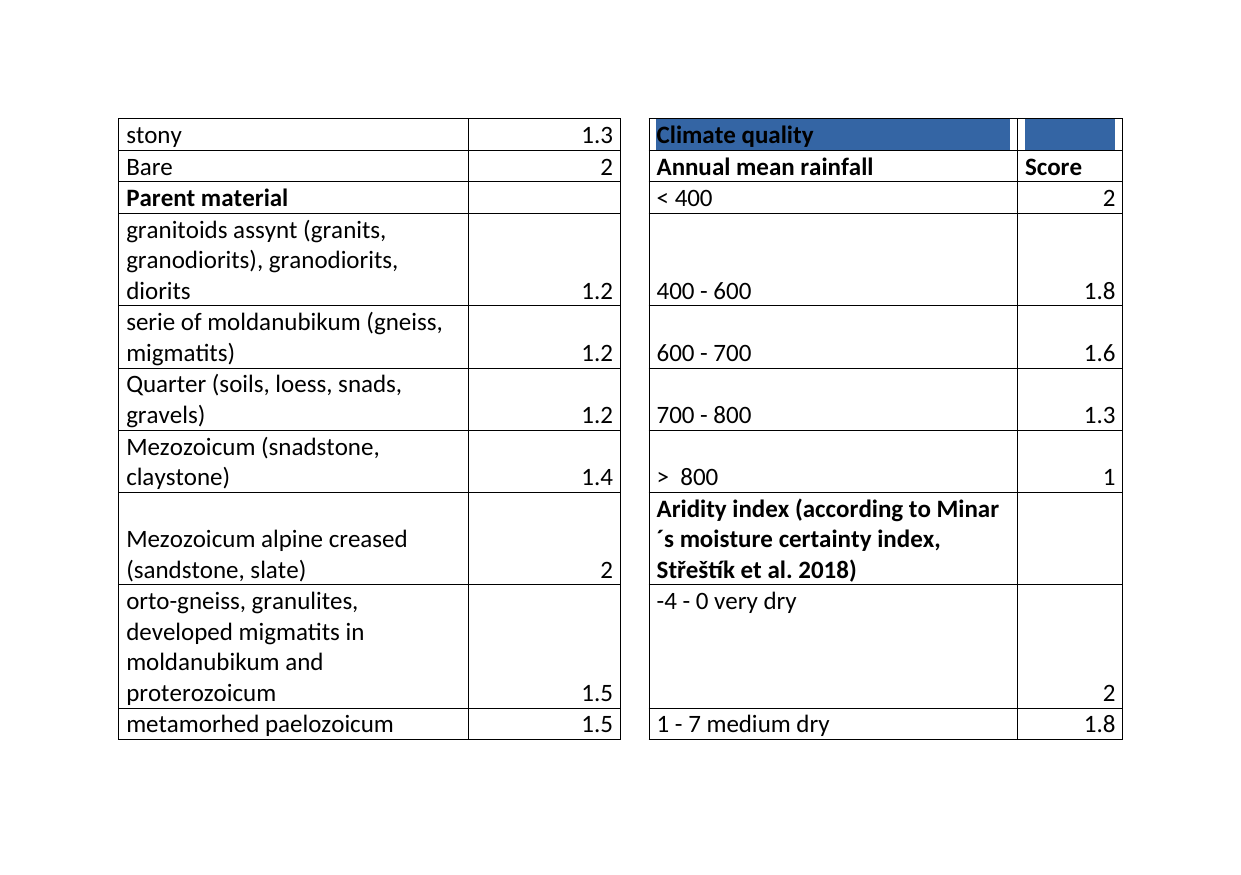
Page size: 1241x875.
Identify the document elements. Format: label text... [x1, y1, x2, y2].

table_cell 1.2 [469, 369, 620, 429]
table_cell Mezozoicum alpine creased (sandstone, slate) [119, 493, 468, 584]
table_cell Mezozoicum (snadstone, claystone) [119, 431, 468, 492]
table_cell 1.3 [1018, 369, 1122, 429]
table_cell [621, 708, 649, 739]
table_cell 1.5 [469, 585, 620, 707]
table_cell Aridity index (according to Minar´s moisture certainty index, Střeštík et al. 2018) [650, 493, 1017, 584]
table_cell 1 [1018, 431, 1122, 492]
table_cell [621, 492, 649, 584]
table_cell 1.8 [1018, 709, 1122, 739]
table_cell [621, 430, 649, 492]
table_cell Parent material [119, 182, 468, 213]
table_cell 1.2 [469, 214, 620, 305]
table_cell 1.6 [1018, 306, 1122, 367]
table_cell 2 [1018, 182, 1122, 213]
table_cell 1.4 [469, 431, 620, 492]
table_cell [621, 584, 649, 707]
table_cell [469, 182, 620, 213]
table_cell orto-gneiss, granulites, developed migmatits in moldanubikum and proterozoicum [119, 585, 468, 707]
table_cell Annual mean rainfall [650, 151, 1017, 181]
table_cell [1115, 119, 1122, 150]
table_cell [621, 213, 649, 305]
table_cell [1018, 493, 1122, 584]
table_cell Score [1018, 151, 1122, 181]
table_cell 700 - 800 [650, 369, 1017, 429]
table_cell stony [119, 119, 468, 150]
table_cell 1.8 [1018, 214, 1122, 305]
table_cell 1.2 [469, 306, 620, 367]
table_cell 2 [469, 151, 620, 181]
table_cell [621, 118, 649, 150]
table_cell [1018, 119, 1025, 150]
table_cell Bare [119, 151, 468, 181]
table_cell 400 - 600 [650, 214, 1017, 305]
table_cell serie of moldanubikum (gneiss, migmatits) [119, 306, 468, 367]
table_cell metamorhed paelozoicum [119, 709, 468, 739]
table_cell [621, 150, 649, 181]
table_cell 1.3 [469, 119, 620, 150]
table_cell 1.5 [469, 709, 620, 739]
table_cell granitoids assynt (granits, granodiorits), granodiorits, diorits [119, 214, 468, 305]
table_cell [621, 368, 649, 429]
table_cell 2 [1018, 585, 1122, 707]
table_cell < 400 [650, 182, 1017, 213]
table_cell Quarter (soils, loess, snads, gravels) [119, 369, 468, 429]
table_cell 600 - 700 [650, 306, 1017, 367]
table_cell [621, 305, 649, 367]
table_cell [621, 181, 649, 213]
table_cell 1 - 7 medium dry [650, 709, 1017, 739]
table_cell > 800 [650, 431, 1017, 492]
table_cell -4 - 0 very dry [650, 585, 1017, 707]
table_cell 2 [469, 493, 620, 584]
